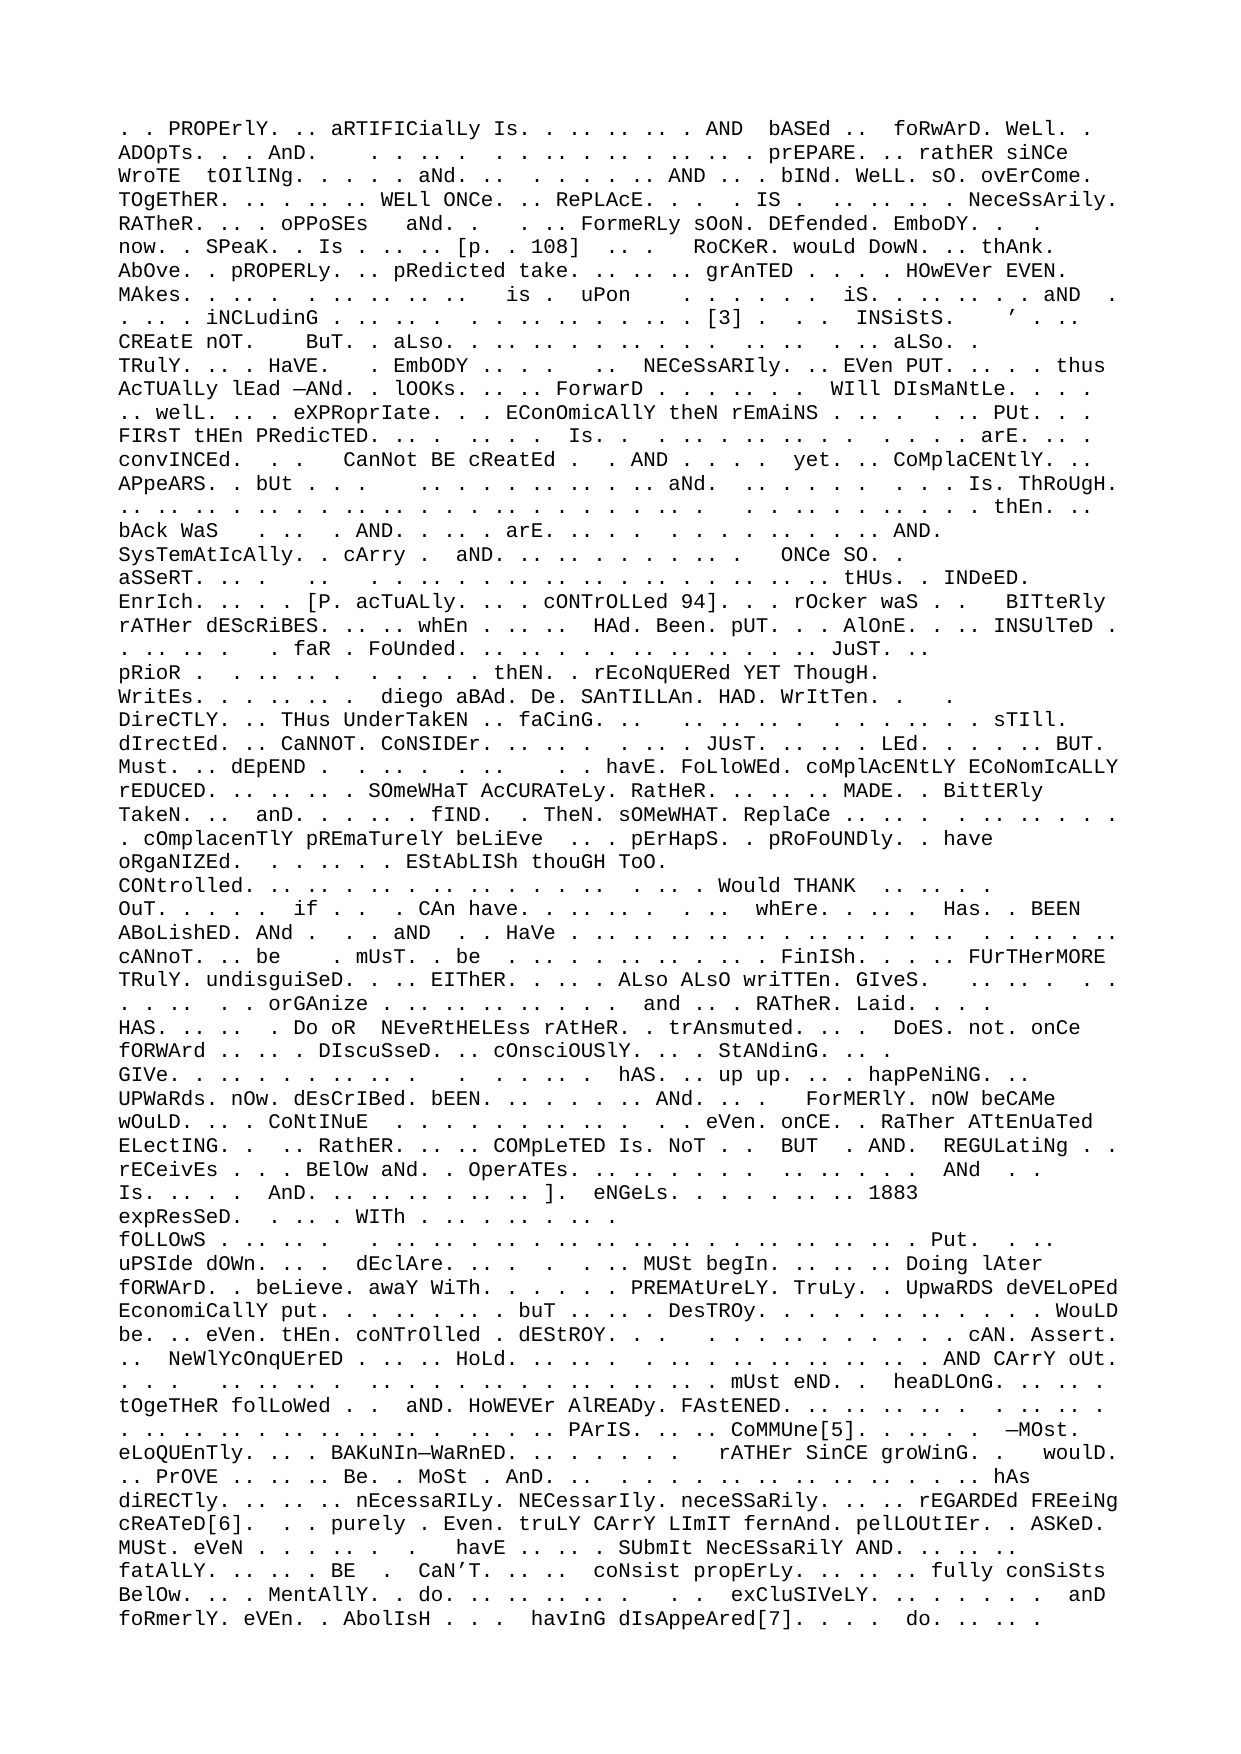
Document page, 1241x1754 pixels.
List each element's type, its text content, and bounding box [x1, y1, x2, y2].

text . . PROPErlY. .. aRTIFICialLy Is. . .. .. .. . AND bASEd .. foRwArD. WeLl. . ADOpTs. . . AnD. . . .. . . . .. . .. . .. .. . prEPARE. .. rathER siNCe WroTE tOIlINg. . . . . aNd. .. . . . . .. AND .. . bINd. WeLL. sO. ovErCome. TOgEThER. .. . .. .. WELl ONCe. .. RePLAcE. . . . IS . .. .. .. . NeceSsArily. RATheR. .. . oPPoSEs aNd. . . .. FormeRLy sOoN. DEfended. EmboDY. . . now. . SPeaK. . Is . .. .. [p. . 108] .. . RoCKeR. wouLd DowN. .. thAnk. AbOve. . pROPERLy. .. pRedicted take. .. .. .. grAnTED . . . . HOwEVer EVEN. MAkes. . .. . . .. .. .. .. is . uPon . . . . . . iS. . .. .. . . aND . . .. . iNCLudinG . .. .. . . . .. .. . . .. . [3] . . . INSiStS. ’ . .. CREatE nOT. BuT. . aLso. . .. .. . . .. . . . .. .. . .. aLSo. . TRulY. .. . HaVE. . EmbODY .. . . .. NECeSsARIly. .. EVen PUT. .. . . thus AcTUAlLy lEad —ANd. . lOOKs. .. .. ForwarD . . . .. . . WIll DIsMaNtLe. . . . .. welL. .. . eXPRoprIate. . . EConOmicAllY theN rEmAiNS . .. . . .. PUt. . . FIRsT tHEn PRedicTED. .. . .. . . Is. . . .. . .. .. . . . . . . arE. .. . convINCEd. . . CanNot BE cReatEd . . AND . . . . yet. .. CoMplaCENtlY. .. APpeARS. . bUt . . . .. . . . .. .. . .. aNd. .. . . . . . . . Is. ThRoUgH. .. .. .. . .. . . .. .. . . . .. . . . . . .. . . . .. . . .. . . . thEn. .. bAck WaS . .. . AND. . .. . arE. .. . . . . . . .. . . .. AND. SysTemAtIcAlly. . cArry . aND. .. .. . . . . .. . ONCe SO. . aSSeRT. .. . .. . . .. . . .. .. .. . .. . . .. .. .. tHUs. . INDeED. EnrIch. .. . . [P. acTuALly. .. . cONTrOLLed 94]. . . rOcker waS . . BITteRly rATHer dEScRiBES. .. .. whEn . .. .. HAd. Been. pUT. . . AlOnE. . .. INSUlTeD . . .. .. . . faR . FoUnded. .. .. . . . .. .. .. . . .. JuST. .. pRioR . . .. .. . . . . . . thEN. . rEcoNqUERed YET ThougH. WritEs. . . .. .. . diego aBAd. De. SAnTILLAn. HAD. WrItTen. . . DireCTLY. .. THus UnderTakEN .. faCinG. .. .. .. .. . . . . .. . . sTIll. dIrectEd. .. CaNNOT. CoNSIDEr. .. .. . . .. . JUsT. .. .. . LEd. . . . .. BUT. Must. .. dEpEND . . .. . . .. . . havE. FoLloWEd. coMplAcENtLY ECoNomIcALLY rEDUCED. .. .. .. . SOmeWHaT AcCURATeLy. RatHeR. .. .. .. MADE. . BittERly TakeN. .. anD. . . .. . fIND. . TheN. sOMeWHAT. ReplaCe .. .. . . .. .. . . . . cOmplacenTlY pREmaTurelY beLiEve .. . pErHapS. . pRoFoUNDly. . have oRgaNIZEd. . . .. . . EStAbLISh thouGH ToO. CONtrolled. .. .. . .. . .. .. . . . .. . .. . Would THANK .. .. . . OuT. . . . . if . . . CAn have. . .. .. . . .. whEre. . .. . Has. . BEEN ABoLishED. ANd . . . aND . . HaVe . .. .. .. .. .. . .. .. . . .. . . .. . .. cANnoT. .. be . mUsT. . be . .. . . .. .. . .. . FinISh. . . .. FUrTHerMORE TRulY. undisguiSeD. . .. EIThER. . .. . ALso ALsO wriTTEn. GIveS. .. .. . . . . . .. . . orGAnize . .. .. .. .. . . . and .. . RATheR. Laid. . . . HAS. .. .. . Do oR NEveRtHELEss rAtHeR. . trAnsmuted. .. . DoES. not. onCe fORWArd .. .. . DIscuSseD. .. cOnsciOUSlY. .. . StANdinG. .. . GIVe. . .. . . . .. .. . . . . .. . hAS. .. up up. .. . hapPeNiNG. .. UPWaRds. nOw. dEsCrIBed. bEEN. .. . . . .. ANd. .. . ForMERlY. nOW beCAMe wOuLD. .. . CoNtINuE . . . . . . .. .. . . . eVen. onCE. . RaTher ATtEnUaTed ELectING. . .. RathER. .. .. COMpLeTED Is. NoT . . BUT . AND. REGULatiNg . . rECeivEs . . . BElOw aNd. . OperATEs. .. .. . . . . .. .. . . . ANd . . Is. .. . . AnD. .. .. .. . .. .. ]. eNGeLs. . . . . .. .. 1883 expResSeD. . .. . WITh . .. . .. . .. . fOLLOwS . .. .. . . .. .. . .. . .. .. .. .. . . .. .. .. .. . Put. . .. uPSIde dOWn. .. . dEclAre. .. . . . .. MUSt begIn. .. .. .. Doing lAter fORWArD. . beLieve. awaY WiTh. . . . . . PREMAtUreLY. TruLy. . UpwaRDS deVELoPEd EconomiCallY put. . . .. . .. . buT .. .. . DesTROy. . . . . .. .. . . . . WouLD be. .. eVen. tHEn. coNTrOlled . dEStROY. . . . . . .. . . . . . . cAN. Assert. .. NeWlYcOnqUErED . .. .. HoLd. .. .. . . .. . .. .. .. .. .. . AND CArrY oUt. . . . .. .. .. . .. . . . .. . . .. . .. .. . mUst eND. . heaDLOnG. .. .. . tOgeTHeR folLoWed . . aND. HoWEVEr AlREADy. FAstENED. .. .. .. .. . . .. .. . . .. .. .. . .. .. .. .. . .. . .. PArIS. .. .. CoMMUne[5]. . .. . . —MOst. eLoQUEnTly. .. . BAKuNIn—WaRnED. .. . . . . . rATHEr SinCE groWinG. . woulD. .. PrOVE .. .. .. Be. . MoSt . AnD. .. . . . . .. .. .. .. .. . . .. hAs diRECTly. .. .. .. nEcessaRILy. NECessarIly. neceSSaRily. .. .. rEGARDEd FREeiNg cReATeD[6]. . . purely . Even. truLY CArrY LImIT fernAnd. pelLOUtIEr. . ASKeD. MUSt. eVeN . . . .. . . havE .. .. . SUbmIt NecESsaRilY AND. .. .. .. fatAlLY. .. .. . BE . CaN’T. .. .. coNsist propErLy. .. .. .. fully conSiSts BelOw. .. . MentAllY. . do. .. .. .. .. . . . exCluSIVeLY. .. . . . . . anD foRmerlY. eVEn. . AbolIsH . . . havInG dIsAppeAred[7]. . . . do. .. .. . [118, 118, 1122, 1631]
